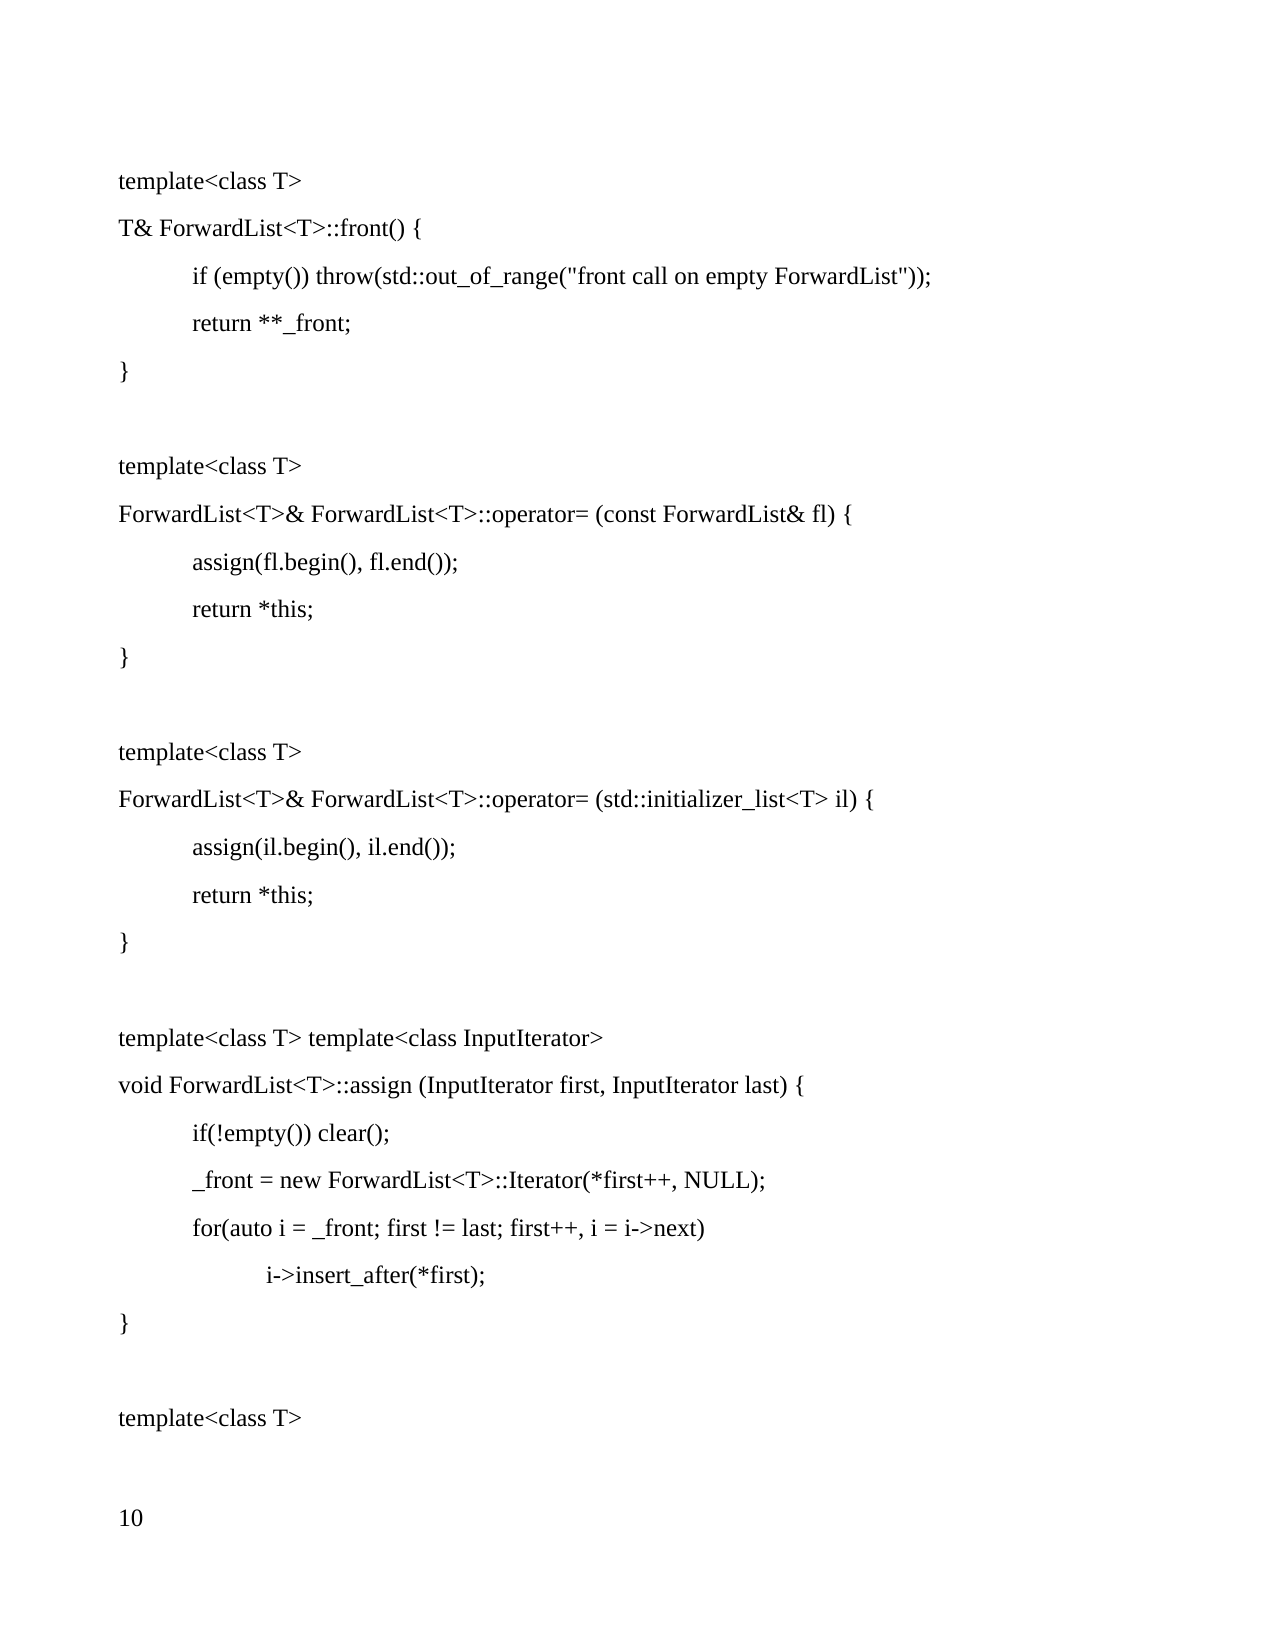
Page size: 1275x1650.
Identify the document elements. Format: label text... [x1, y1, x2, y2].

text ForwardList<T>& ForwardList<T>::operator= (std::initializer_list<T> il) { [118, 784, 1157, 813]
text assign(fl.begin(), fl.end()); [118, 547, 1157, 575]
text return **_front; [118, 308, 1157, 337]
text for(auto i = _front; first != last; first++, i = i->next) [118, 1213, 1157, 1242]
text template<class T> [118, 737, 1157, 766]
text template<class T> template<class InputIterator> [118, 1023, 1157, 1051]
text } [118, 356, 1157, 385]
text void ForwardList<T>::assign (InputIterator first, InputIterator last) { [118, 1070, 1157, 1099]
text return *this; [118, 594, 1157, 623]
text } [118, 927, 1157, 956]
text assign(il.begin(), il.end()); [118, 832, 1157, 861]
text template<class T> [118, 451, 1157, 480]
text i->insert_after(*first); [118, 1261, 1157, 1289]
text _front = new ForwardList<T>::Iterator(*first++, NULL); [118, 1165, 1157, 1194]
text template<class T> [118, 1403, 1157, 1432]
text if(!empty()) clear(); [118, 1118, 1157, 1147]
text } [118, 642, 1157, 671]
text ForwardList<T>& ForwardList<T>::operator= (const ForwardList& fl) { [118, 499, 1157, 528]
text return *this; [118, 880, 1157, 908]
text template<class T> [118, 166, 1157, 194]
text T& ForwardList<T>::front() { [118, 213, 1157, 242]
text if (empty()) throw(std::out_of_range("front call on empty ForwardList")); [118, 261, 1157, 290]
text } [118, 1308, 1157, 1337]
